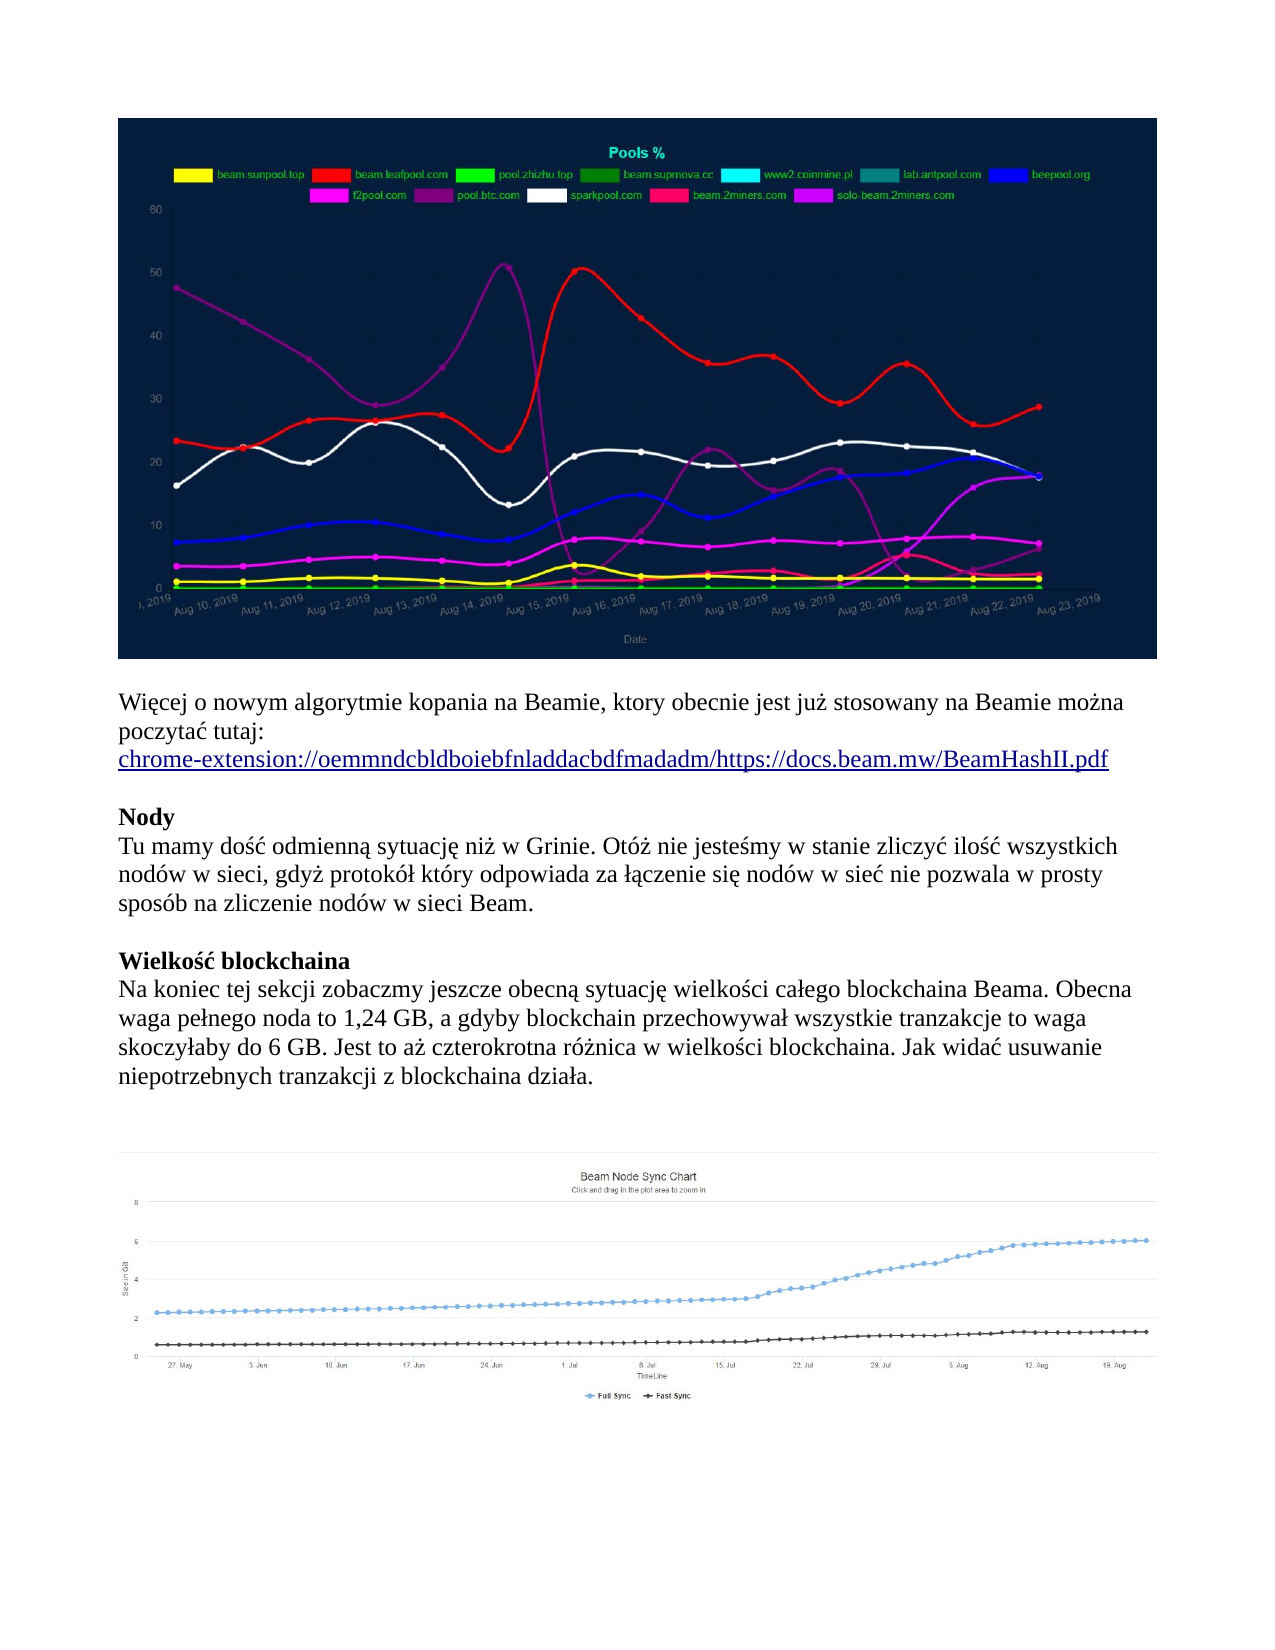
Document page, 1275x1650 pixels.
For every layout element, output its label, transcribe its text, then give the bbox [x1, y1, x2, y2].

text chrome-extension://oemmndcbldboiebfnladdacbdfmadadm/https://docs.beam.mw/BeamHashII.pdf [118, 744, 1157, 773]
text Nody [118, 802, 1157, 831]
text Na koniec tej sekcji zobaczmy jeszcze obecną sytuację wielkości całego blockchaina Beama. Obecna waga pełnego noda to 1,24 GB, a gdyby blockchain przechowywał wszystkie tranzakcje to waga skoczyłaby do 6 GB. Jest to aż czterokrotna różnica w wielkości blockchaina. Jak widać usuwanie niepotrzebnych tranzakcji z blockchaina działa. [118, 974, 1157, 1089]
picture [118, 118, 1157, 659]
text Wielkość blockchaina [118, 946, 1157, 974]
text Więcej o nowym algorytmie kopania na Beamie, ktory obecnie jest już stosowany na Beamie można poczytać tutaj: [118, 687, 1157, 744]
picture [118, 1148, 1157, 1411]
text Tu mamy dość odmienną sytuację niż w Grinie. Otóż nie jesteśmy w stanie zliczyć ilość wszystkich nodów w sieci, gdyż protokół który odpowiada za łączenie się nodów w sieć nie pozwala w prosty sposób na zliczenie nodów w sieci Beam. [118, 831, 1157, 917]
